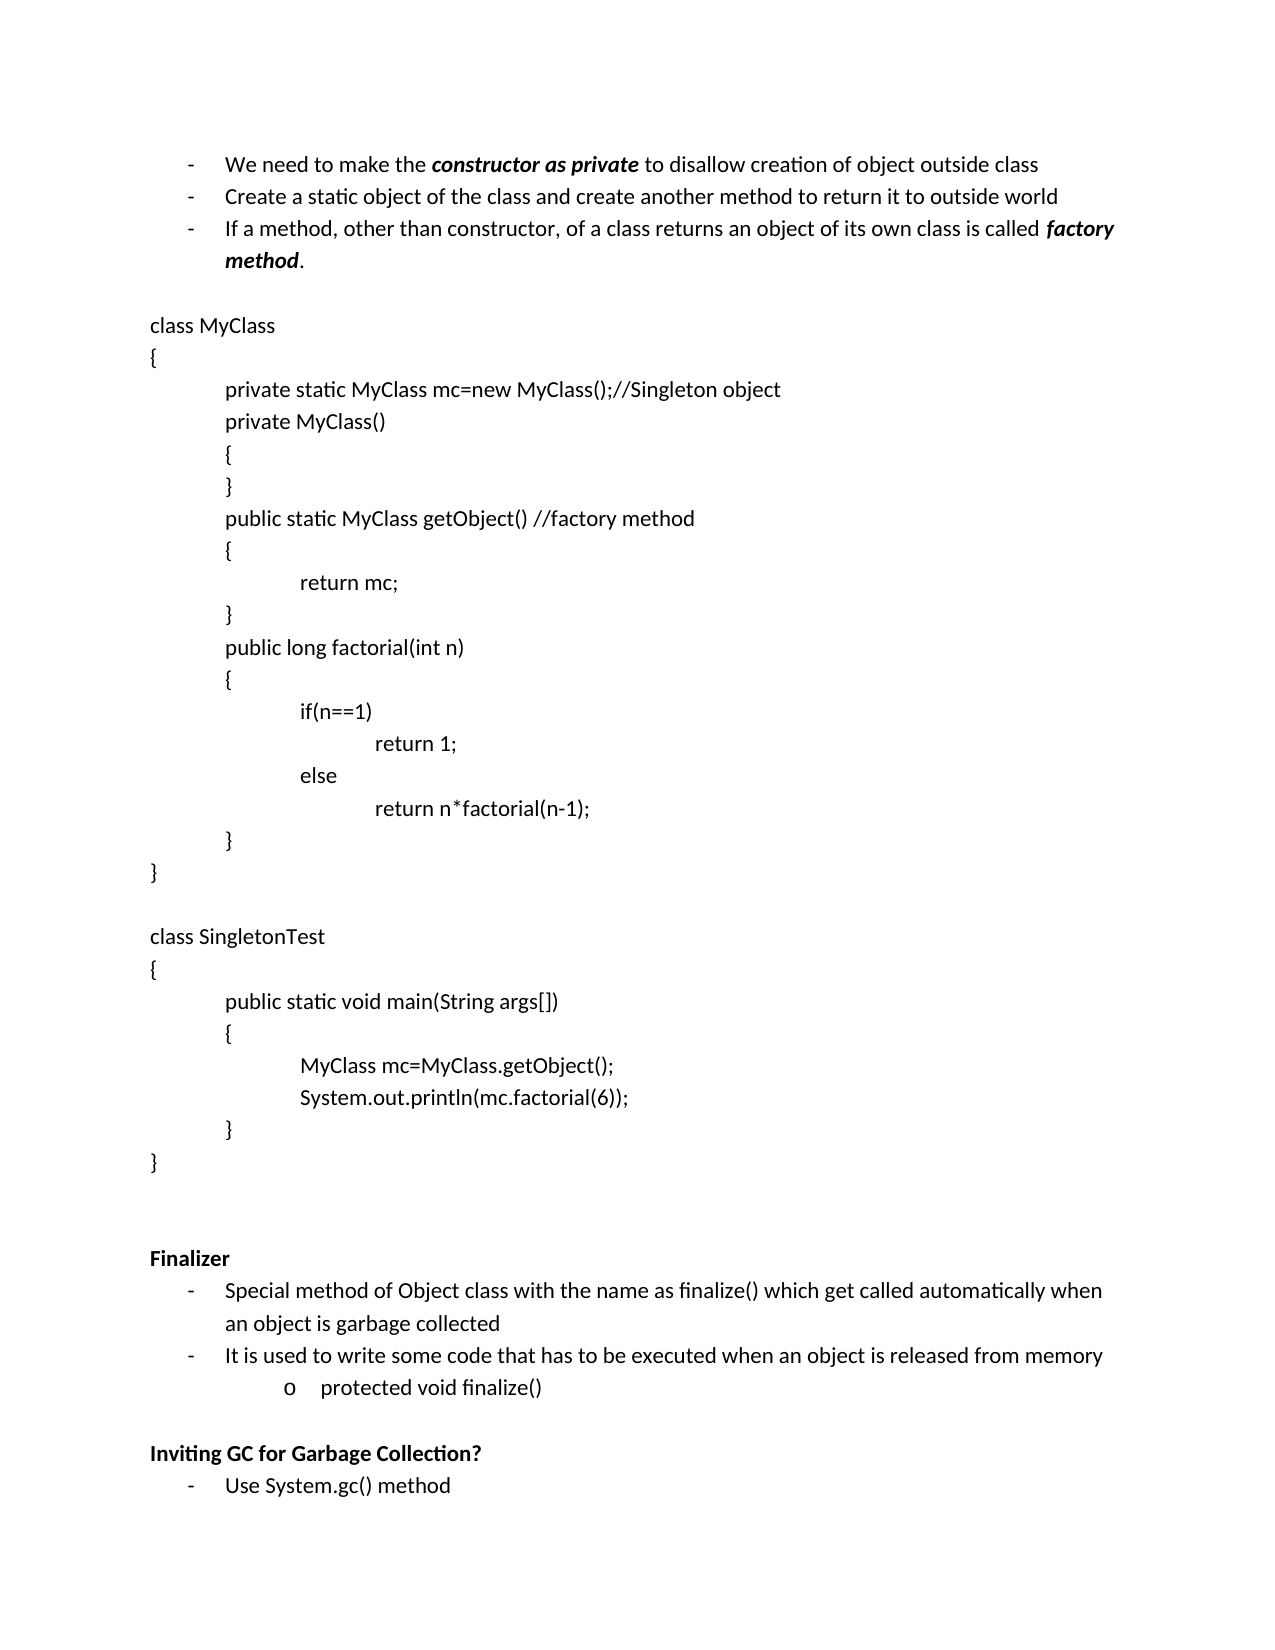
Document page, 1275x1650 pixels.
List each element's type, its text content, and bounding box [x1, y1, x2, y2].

text { [150, 536, 1125, 564]
list Special method of Object class with the name as finalize() which get called automatically when an object is garbage collected [187, 1277, 1125, 1337]
text Inviting GC for Garbage Collection? [150, 1439, 1125, 1467]
text return 1; [150, 729, 1125, 757]
list We need to make the constructor as private to disallow creation of object outside class [187, 150, 1125, 178]
text MyClass mc=MyClass.getObject(); [150, 1051, 1125, 1079]
text } [150, 1148, 1125, 1176]
text else [150, 762, 1125, 789]
text System.out.println(mc.factorial(6)); [150, 1083, 1125, 1111]
text public static MyClass getObject() //factory method [150, 504, 1125, 532]
text private MyClass() [150, 407, 1125, 436]
text { [150, 955, 1125, 983]
text { [150, 665, 1125, 693]
text } [150, 858, 1125, 886]
text return n*factorial(n-1); [150, 794, 1125, 822]
text Finalizer [150, 1244, 1125, 1272]
list Create a static object of the class and create another method to return it to outside world [187, 182, 1125, 210]
text } [150, 472, 1125, 500]
list Use System.gc() method [187, 1471, 1125, 1499]
list It is used to write some code that has to be executed when an object is released from memory [187, 1341, 1125, 1369]
text class SingletonTest [150, 922, 1125, 951]
list If a method, other than constructor, of a class returns an object of its own class is called factory method. [187, 214, 1125, 274]
text public long factorial(int n) [150, 633, 1125, 661]
text } [150, 601, 1125, 629]
text { [150, 440, 1125, 468]
text } [150, 1116, 1125, 1144]
text public static void main(String args[]) [150, 987, 1125, 1015]
text private static MyClass mc=new MyClass();//Singleton object [150, 375, 1125, 403]
text } [150, 826, 1125, 854]
text if(n==1) [150, 697, 1125, 725]
text return mc; [150, 568, 1125, 596]
text { [150, 343, 1125, 371]
list protected void finalize() [283, 1373, 1125, 1402]
text class MyClass [150, 311, 1125, 339]
text { [150, 1019, 1125, 1047]
